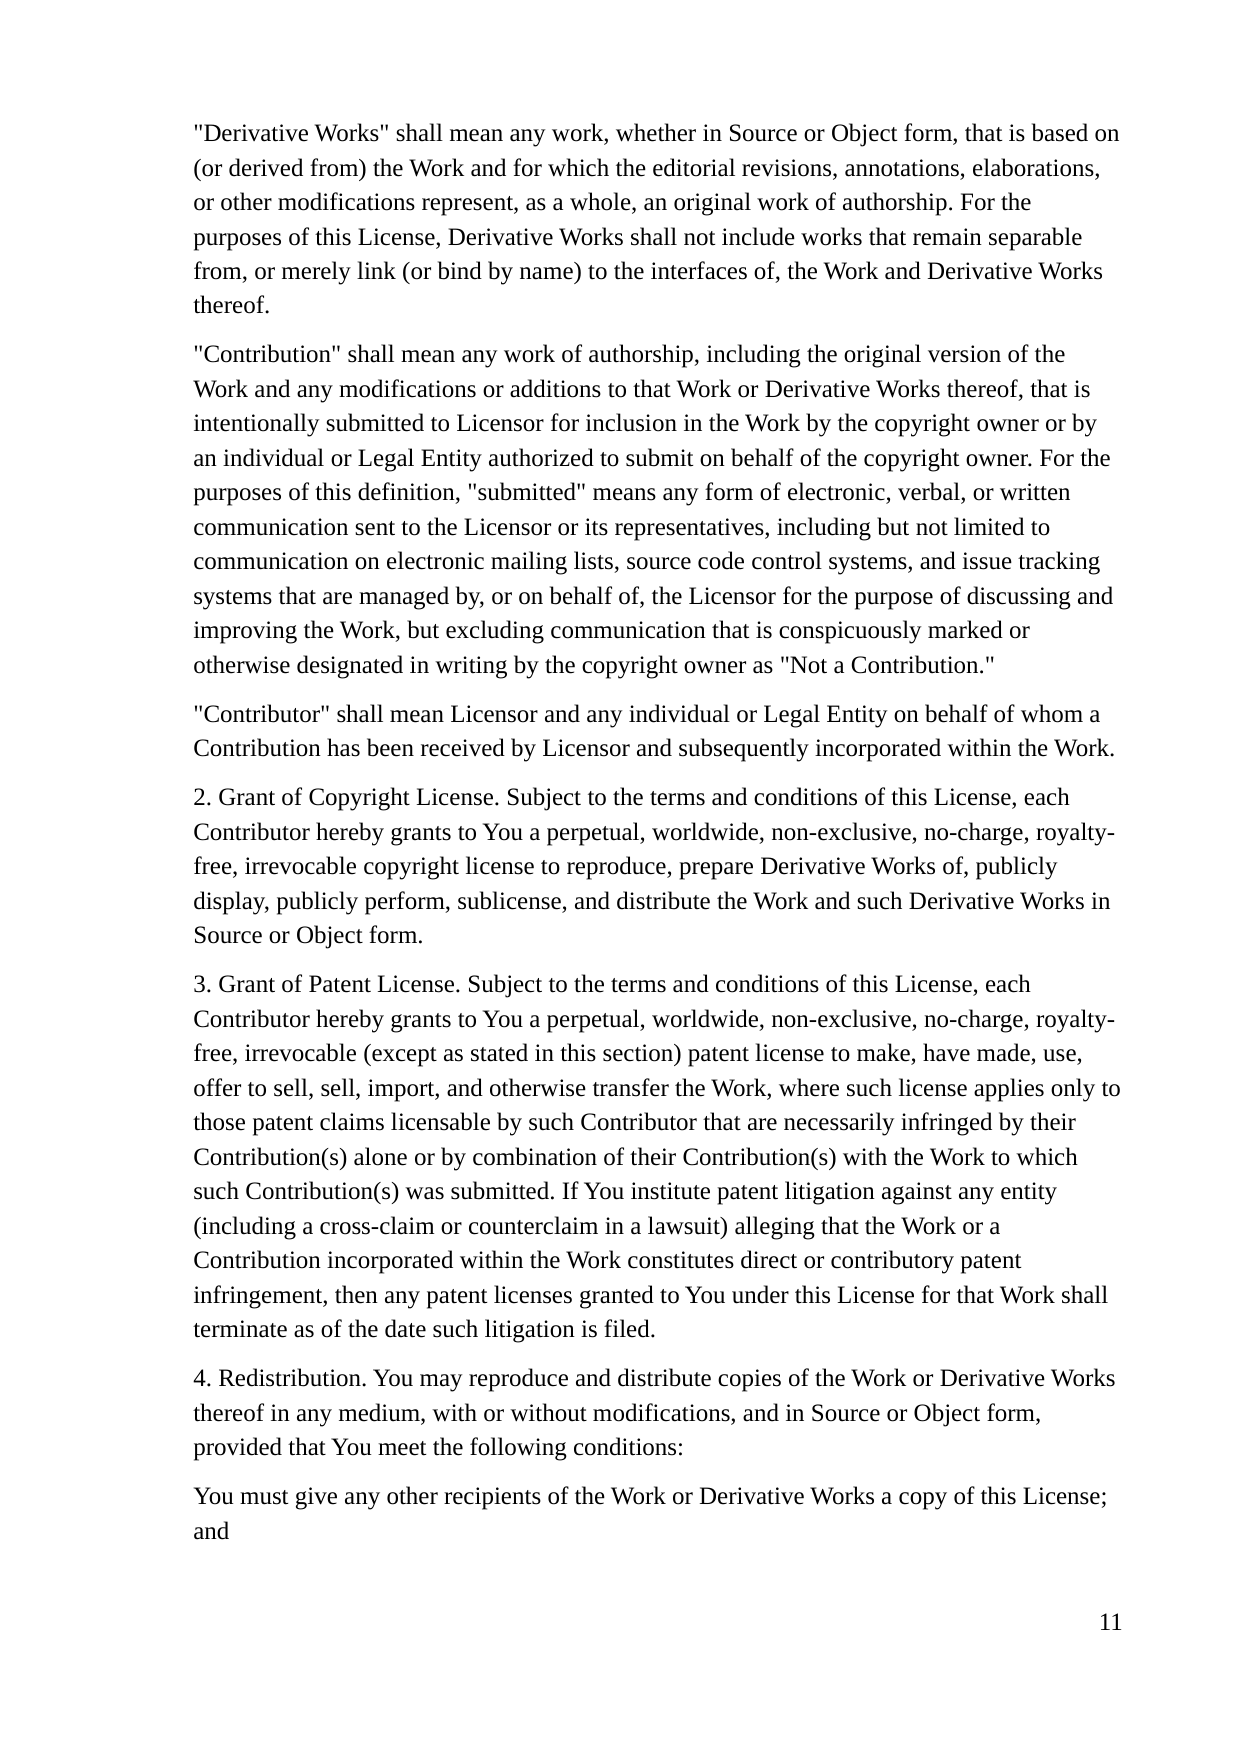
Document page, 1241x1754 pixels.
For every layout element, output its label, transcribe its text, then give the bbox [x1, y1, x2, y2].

text "Contributor" shall mean Licensor and any individual or Legal Entity on behalf of whom a Contribution has been received by Licensor and subsequently incorporated within the Work. [193, 699, 1122, 762]
text 4. Redistribution. You may reproduce and distribute copies of the Work or Derivative Works thereof in any medium, with or without modifications, and in Source or Object form, provided that You meet the following conditions: [193, 1363, 1122, 1461]
text 2. Grant of Copyright License. Subject to the terms and conditions of this License, each Contributor hereby grants to You a perpetual, worldwide, non-exclusive, no-charge, royalty-free, irrevocable copyright license to reproduce, prepare Derivative Works of, publicly display, publicly perform, sublicense, and distribute the Work and such Derivative Works in Source or Object form. [193, 782, 1122, 949]
text "Contribution" shall mean any work of authorship, including the original version of the Work and any modifications or additions to that Work or Derivative Works thereof, that is intentionally submitted to Licensor for inclusion in the Work by the copyright owner or by an individual or Legal Entity authorized to submit on behalf of the copyright owner. For the purposes of this definition, "submitted" means any form of electronic, verbal, or written communication sent to the Licensor or its representatives, including but not limited to communication on electronic mailing lists, source code control systems, and issue tracking systems that are managed by, or on behalf of, the Licensor for the purpose of discussing and improving the Work, but excluding communication that is conspicuously marked or otherwise designated in writing by the copyright owner as "Not a Contribution." [193, 339, 1122, 679]
text "Derivative Works" shall mean any work, whether in Source or Object form, that is based on (or derived from) the Work and for which the editorial revisions, annotations, elaborations, or other modifications represent, as a whole, an original work of authorship. For the purposes of this License, Derivative Works shall not include works that remain separable from, or merely link (or bind by name) to the interfaces of, the Work and Derivative Works thereof. [193, 118, 1122, 319]
text 3. Grant of Patent License. Subject to the terms and conditions of this License, each Contributor hereby grants to You a perpetual, worldwide, non-exclusive, no-charge, royalty-free, irrevocable (except as stated in this section) patent license to make, have made, use, offer to sell, sell, import, and otherwise transfer the Work, where such license applies only to those patent claims licensable by such Contributor that are necessarily infringed by their Contribution(s) alone or by combination of their Contribution(s) with the Work to which such Contribution(s) was submitted. If You institute patent litigation against any entity (including a cross-claim or counterclaim in a lawsuit) alleging that the Work or a Contribution incorporated within the Work constitutes direct or contributory patent infringement, then any patent licenses granted to You under this License for that Work shall terminate as of the date such litigation is filed. [193, 969, 1122, 1343]
text You must give any other recipients of the Work or Derivative Works a copy of this License; and [193, 1481, 1122, 1544]
